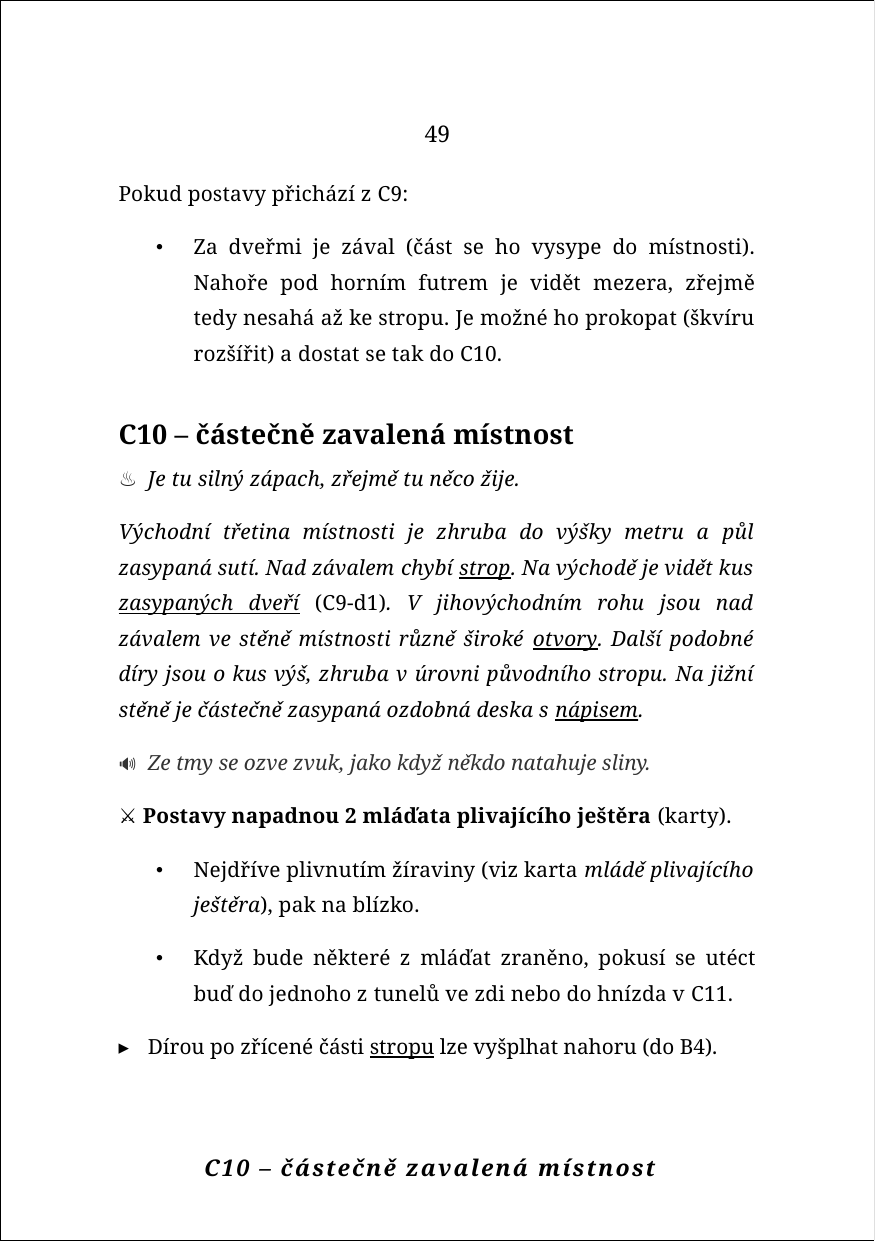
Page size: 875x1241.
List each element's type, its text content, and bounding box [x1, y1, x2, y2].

list Když bude některé z⁠ mláďat zraněno, pokusí se utéct buď do jednoho z⁠ tunelů ve zdi nebo do hnízda v⁠ C11. [156, 943, 756, 1007]
text ♨ Je tu silný zápach, zřejmě tu něco žije. [118, 464, 756, 493]
list Za dveřmi je zával (část se ho vysype do místnosti). Nahoře pod horním futrem je vidět mezera, zřejmě tedy nesahá až ke stropu. Je možné ho prokopat (škvíru rozšířit) a⁠ dostat se tak do C10. [156, 232, 756, 367]
text Východní třetina místnosti je zhruba do výšky metru a⁠ půl zasypaná sutí. Nad závalem chybí strop. Na východě je vidět kus zasypaných dveří (C9-d1). V⁠ jihovýchodním rohu jsou nad závalem ve stěně místnosti různě široké otvory. Další podobné díry jsou o⁠ kus výš, zhruba v⁠ úrovni původního stropu. Na jižní stěně je částečně zasypaná ozdobná deska s nápisem. [118, 517, 756, 723]
list Nejdříve plivnutím žíraviny (viz karta mládě plivajícího ještěra), pak na blízko. [156, 855, 756, 919]
text Pokud postavy přichází z⁠ C9: [118, 179, 756, 207]
text ▸ Dírou po zřícené části stropu lze vyšplhat nahoru (do B4). [118, 1032, 756, 1061]
text 🔊 Ze tmy se ozve zvuk, jako když někdo natahuje sliny. [118, 748, 756, 777]
subtitle C10 – částečně zavalená místnost [118, 416, 756, 452]
text ⚔ Postavy napadnou 2 mláďata plivajícího ještěra (karty). [118, 802, 756, 830]
